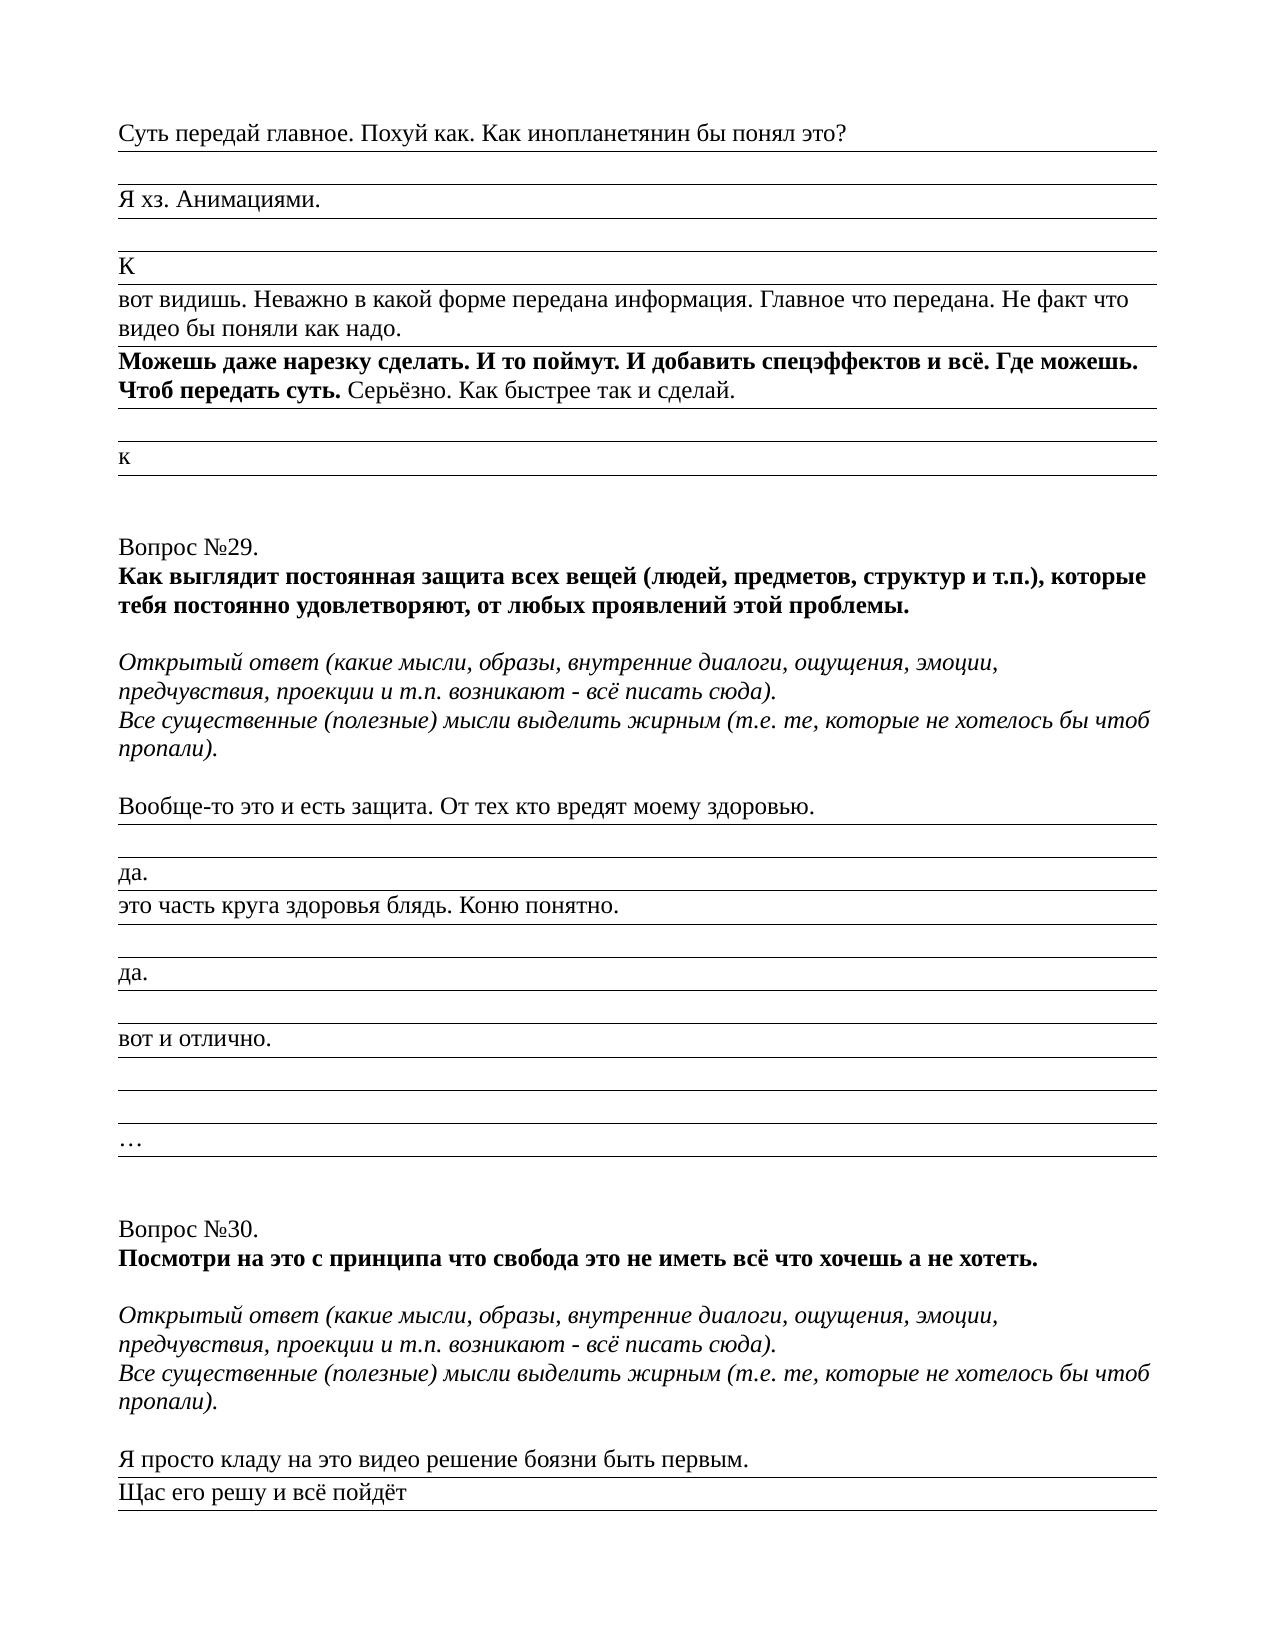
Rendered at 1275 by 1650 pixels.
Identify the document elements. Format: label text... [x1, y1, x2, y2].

text Я хз. Анимациями. [118, 185, 1157, 218]
text Открытый ответ (какие мысли, образы, внутренние диалоги, ощущения, эмоции, предчувствия, проекции и т.п. возникают - всё писать сюда). [118, 1300, 1157, 1358]
text Можешь даже нарезку сделать. И то поймут. И добавить спецэффектов и всё. Где можешь. Чтоб передать суть. Серьёзно. Как быстрее так и сделай. [118, 347, 1157, 408]
text К [118, 252, 1157, 284]
text Я просто кладу на это видео решение боязни быть первым. [118, 1444, 1157, 1477]
text Все существенные (полезные) мысли выделить жирным (т.е. те, которые не хотелось бы чтоб пропали). [118, 1358, 1157, 1415]
text Щас его решу и всё пойдёт [118, 1478, 1157, 1510]
text к [118, 442, 1157, 475]
text да. [118, 858, 1157, 890]
text Суть передай главное. Похуй как. Как инопланетянин бы понял это? [118, 118, 1157, 151]
text Все существенные (полезные) мысли выделить жирным (т.е. те, которые не хотелось бы чтоб пропали). [118, 705, 1157, 762]
text это часть круга здоровья блядь. Коню понятно. [118, 891, 1157, 924]
text вот и отлично. [118, 1024, 1157, 1057]
text вот видишь. Неважно в какой форме передана информация. Главное что передана. Не факт что видео бы поняли как надо. [118, 285, 1157, 346]
text … [118, 1124, 1157, 1156]
text Как выглядит постоянная защита всех вещей (людей, предметов, структур и т.п.), которые тебя постоянно удовлетворяют, от любых проявлений этой проблемы. [118, 561, 1157, 618]
text Вообще-то это и есть защита. От тех кто вредят моему здоровью. [118, 791, 1157, 824]
text Вопрос №30. [118, 1214, 1157, 1243]
text Открытый ответ (какие мысли, образы, внутренние диалоги, ощущения, эмоции, предчувствия, проекции и т.п. возникают - всё писать сюда). [118, 647, 1157, 705]
text Посмотри на это с принципа что свобода это не иметь всё что хочешь а не хотеть. [118, 1243, 1157, 1271]
text Вопрос №29. [118, 532, 1157, 561]
text да. [118, 958, 1157, 990]
